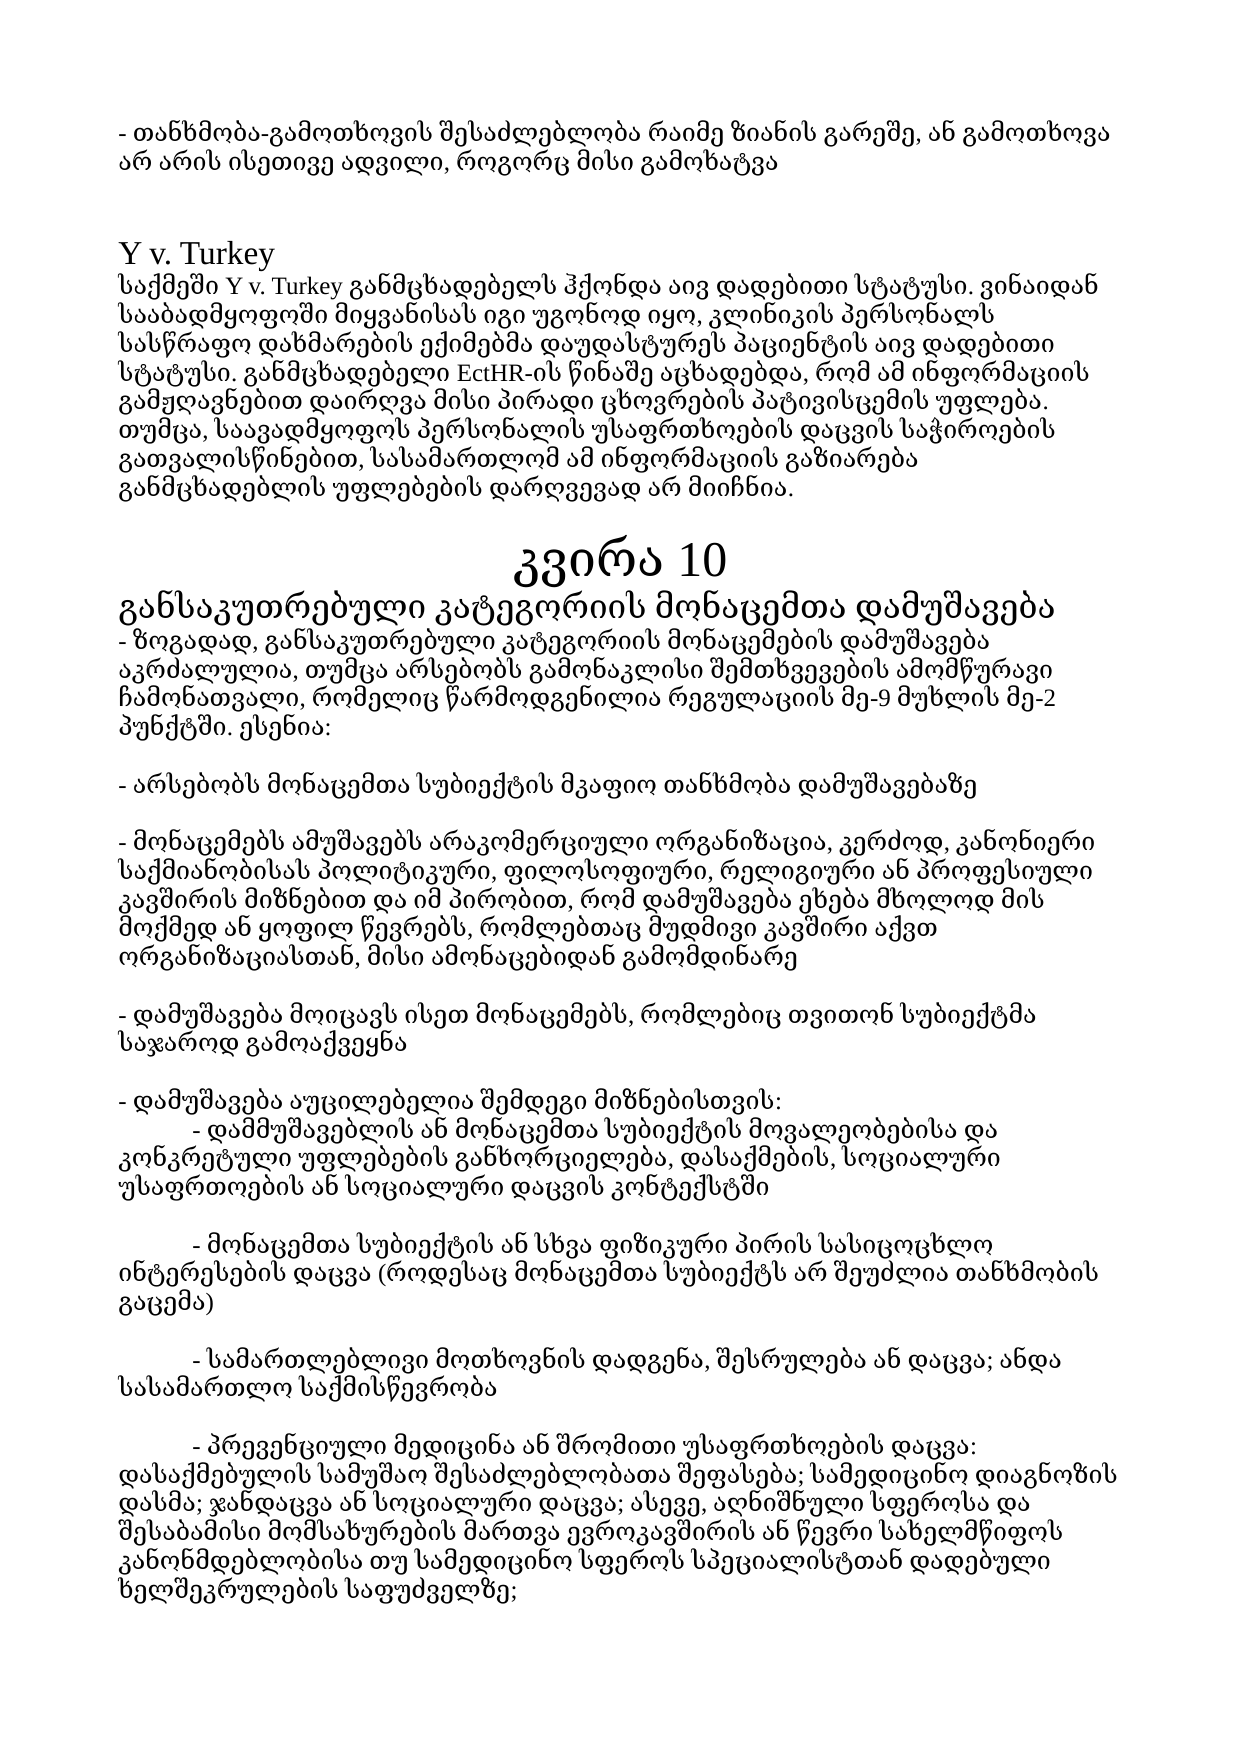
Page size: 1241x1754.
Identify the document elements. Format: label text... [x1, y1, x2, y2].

text - დამუშავება აუცილებელია შემდეგი მიზნებისთვის: [118, 1086, 1122, 1115]
text - სამართლებლივი მოთხოვნის დადგენა, შესრულება ან დაცვა; ანდა სასამართლო საქმისწევრობა [118, 1345, 1122, 1402]
text - არსებობს მონაცემთა სუბიექტის მკაფიო თანხმობა დამუშავებაზე [118, 770, 1122, 798]
text - ზოგადად, განსაკუთრებული კატეგორიის მონაცემების დამუშავება აკრძალულია, თუმცა არსებობს გამონაკლისი შემთხვევების ამომწურავი ჩამონათვალი, რომელიც წარმოდგენილია რეგულაციის მე-9 მუხლის მე-2 პუნქტში. ესენია: [118, 626, 1122, 741]
text - თანხმობა-გამოთხოვის შესაძლებლობა რაიმე ზიანის გარეშე, ან გამოთხოვა არ არის ისეთივე ადვილი, როგორც მისი გამოხატვა [118, 118, 1122, 176]
text - მონაცემებს ამუშავებს არაკომერციული ორგანიზაცია, კერძოდ, კანონიერი საქმიანობისას პოლიტიკური, ფილოსოფიური, რელიგიური ან პროფესიული კავშირის მიზნებით და იმ პირობით, რომ დამუშავება ეხება მხოლოდ მის მოქმედ ან ყოფილ წევრებს, რომლებთაც მუდმივი კავშირი აქვთ ორგანიზაციასთან, მისი ამონაცებიდან გამომდინარე [118, 827, 1122, 971]
text Y v. Turkey [118, 233, 1122, 271]
text საქმეში Y v. Turkey განმცხადებელს ჰქონდა აივ დადებითი სტატუსი. ვინაიდან სააბადმყოფოში მიყვანისას იგი უგონოდ იყო, კლინიკის პერსონალს სასწრაფო დახმარების ექიმებმა დაუდასტურეს პაციენტის აივ დადებითი სტატუსი. განმცხადებელი EctHR-ის წინაშე აცხადებდა, რომ ამ ინფორმაციის გამჟღავნებით დაირღვა მისი პირადი ცხოვრების პატივისცემის უფლება. თუმცა, საავადმყოფოს პერსონალის უსაფრთხოების დაცვის საჭიროების გათვალისწინებით, სასამართლომ ამ ინფორმაციის გაზიარება განმცხადებლის უფლებების დარღვევად არ მიიჩნია. [118, 271, 1122, 501]
text - დამუშავება მოიცავს ისეთ მონაცემებს, რომლებიც თვითონ სუბიექტმა საჯაროდ გამოაქვეყნა [118, 1000, 1122, 1057]
text კვირა 10 [118, 530, 1122, 588]
text - დამმუშავებლის ან მონაცემთა სუბიექტის მოვალეობებისა და კონკრეტული უფლებების განხორციელება, დასაქმების, სოციალური უსაფრთოების ან სოციალური დაცვის კონტექსტში [118, 1115, 1122, 1201]
text - მონაცემთა სუბიექტის ან სხვა ფიზიკური პირის სასიცოცხლო ინტერესების დაცვა (როდესაც მონაცემთა სუბიექტს არ შეუძლია თანხმობის გაცემა) [118, 1230, 1122, 1316]
text - პრევენციული მედიცინა ან შრომითი უსაფრთხოების დაცვა: დასაქმებულის სამუშაო შესაძლებლობათა შეფასება; სამედიცინო დიაგნოზის დასმა; ჯანდაცვა ან სოციალური დაცვა; ასევე, აღნიშნული სფეროსა და შესაბამისი მომსახურების მართვა ევროკავშირის ან წევრი სახელმწიფოს კანონმდებლობისა თუ სამედიცინო სფეროს სპეციალისტთან დადებული ხელშეკრულების საფუძველზე; [118, 1431, 1122, 1603]
text განსაკუთრებული კატეგორიის მონაცემთა დამუშავება [118, 588, 1122, 626]
